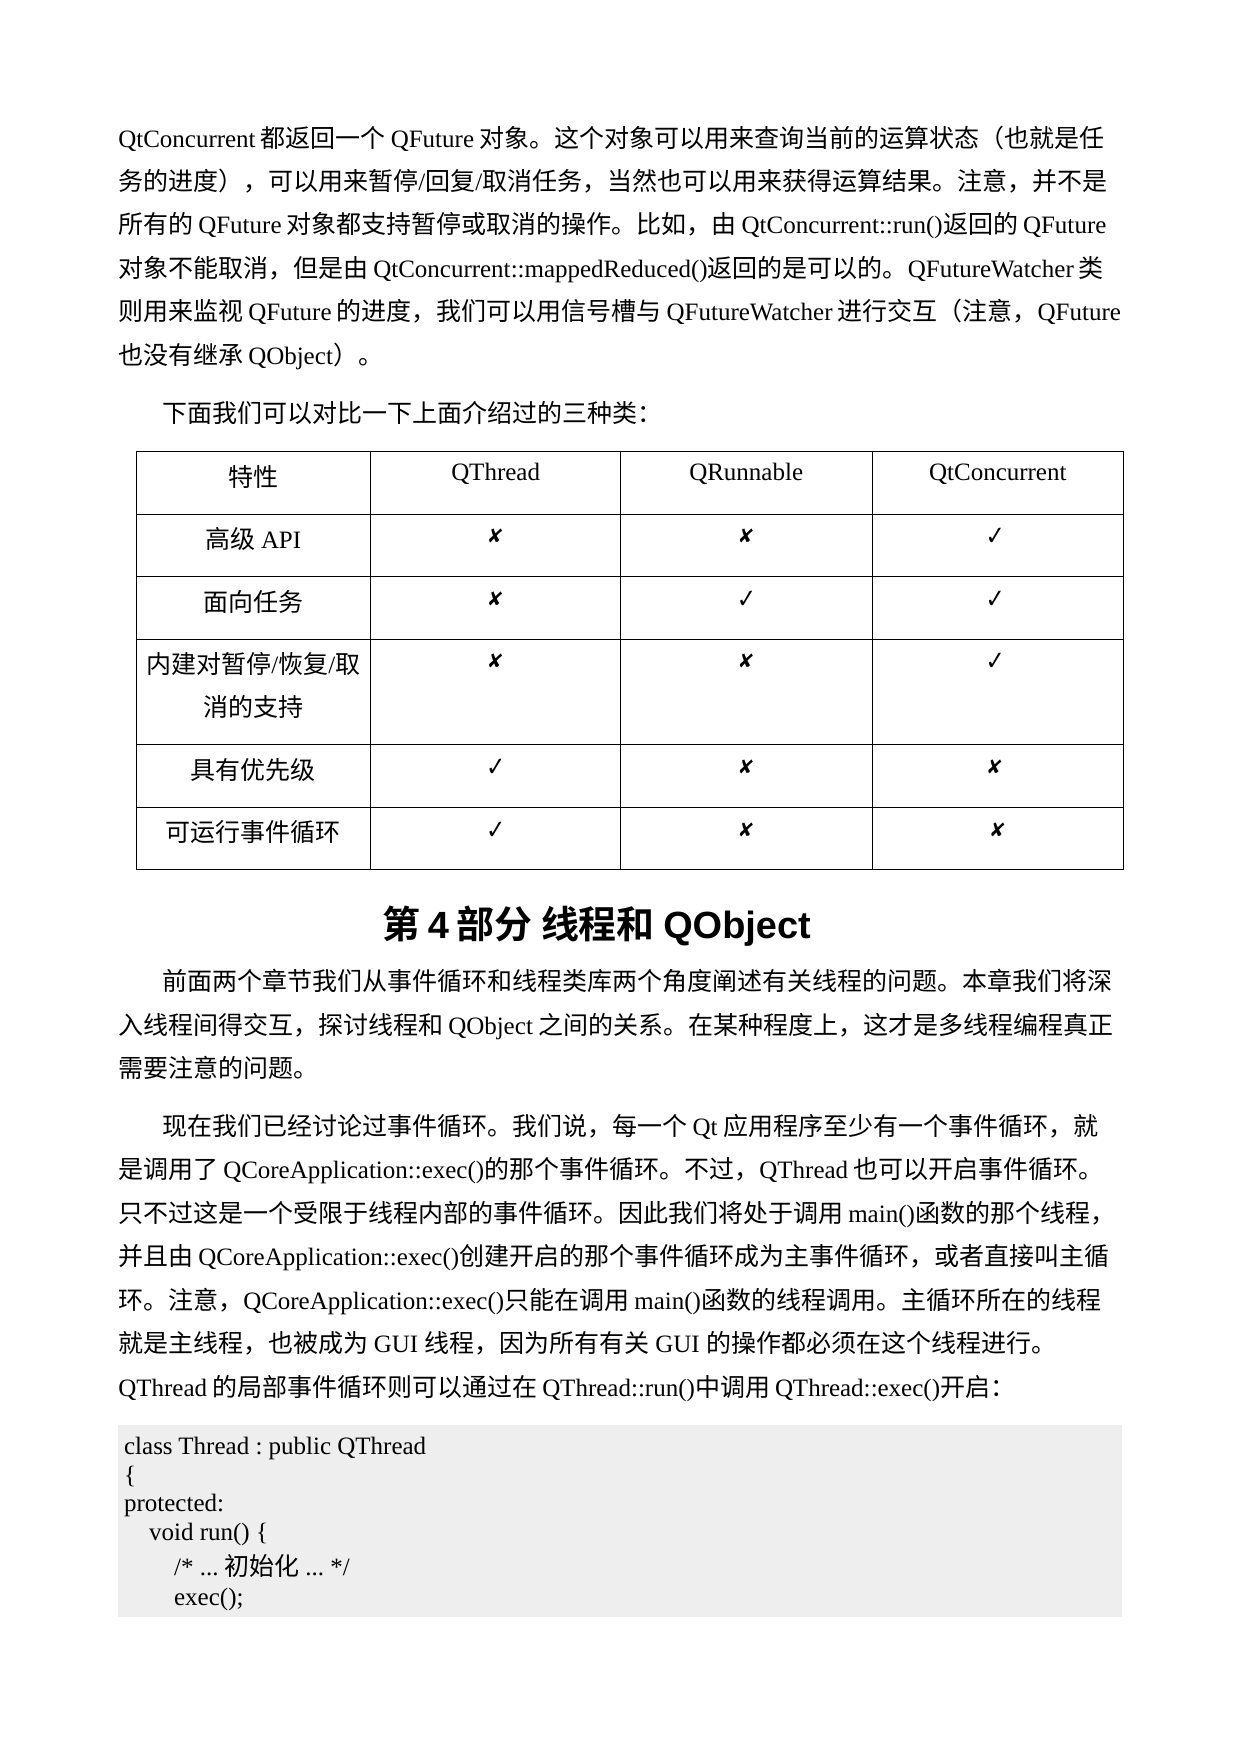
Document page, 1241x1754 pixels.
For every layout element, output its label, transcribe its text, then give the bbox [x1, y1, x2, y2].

table_cell ✘ [621, 808, 872, 869]
table_cell 内建对暂停/恢复/取消的支持 [137, 640, 370, 744]
table_cell ✘ [621, 640, 872, 744]
text 现在我们已经讨论过事件循环。我们说，每一个 Qt 应用程序至少有一个事件循环，就是调用了QCoreApplication::exec()的那个事件循环。不过，QThread也可以开启事件循环。只不过这是一个受限于线程内部的事件循环。因此我们将处于调用main()函数的那个线程，并且由QCoreApplication::exec()创建开启的那个事件循环成为主事件循环，或者直接叫主循环。注意，QCoreApplication::exec()只能在调用main()函数的线程调用。主循环所在的线程就是主线程，也被成为 GUI 线程，因为所有有关 GUI 的操作都必须在这个线程进行。QThread的局部事件循环则可以通过在QThread::run()中调用QThread::exec()开启： [118, 1107, 1122, 1403]
table_cell 面向任务 [137, 577, 370, 638]
table_cell ✔ [371, 745, 620, 807]
table_cell ✘ [371, 515, 620, 576]
table_header 特性 [137, 452, 370, 514]
table_cell ✘ [873, 808, 1123, 869]
subtitle 第4部分 线程和 QObject [71, 894, 1122, 949]
table_header QtConcurrent [873, 452, 1123, 514]
table_cell ✔ [873, 640, 1123, 744]
table_cell 具有优先级 [137, 745, 370, 807]
table_cell 可运行事件循环 [137, 808, 370, 869]
table_cell ✔ [873, 515, 1123, 576]
table_cell ✘ [371, 577, 620, 638]
text QtConcurrent都返回一个QFuture对象。这个对象可以用来查询当前的运算状态（也就是任务的进度），可以用来暂停/回复/取消任务，当然也可以用来获得运算结果。注意，并不是所有的QFuture对象都支持暂停或取消的操作。比如，由QtConcurrent::run()返回的QFuture对象不能取消，但是由QtConcurrent::mappedReduced()返回的是可以的。QFutureWatcher类则用来监视QFuture的进度，我们可以用信号槽与QFutureWatcher进行交互（注意，QFuture也没有继承QObject）。 [118, 118, 1122, 372]
table_cell ✘ [371, 640, 620, 744]
table_cell ✘ [621, 745, 872, 807]
table_cell ✔ [873, 577, 1123, 638]
table_cell ✘ [873, 745, 1123, 807]
table_header QRunnable [621, 452, 872, 514]
text 前面两个章节我们从事件循环和线程类库两个角度阐述有关线程的问题。本章我们将深入线程间得交互，探讨线程和QObject之间的关系。在某种程度上，这才是多线程编程真正需要注意的问题。 [118, 962, 1122, 1085]
table_cell ✘ [621, 515, 872, 576]
table_header class Thread : public QThread { protected: void run() { /* ... 初始化 ... */ exec(); [118, 1425, 1122, 1617]
table_cell 高级 API [137, 515, 370, 576]
table_header QThread [371, 452, 620, 514]
table_cell ✔ [621, 577, 872, 638]
text 下面我们可以对比一下上面介绍过的三种类： [118, 393, 1122, 429]
table_cell ✔ [371, 808, 620, 869]
